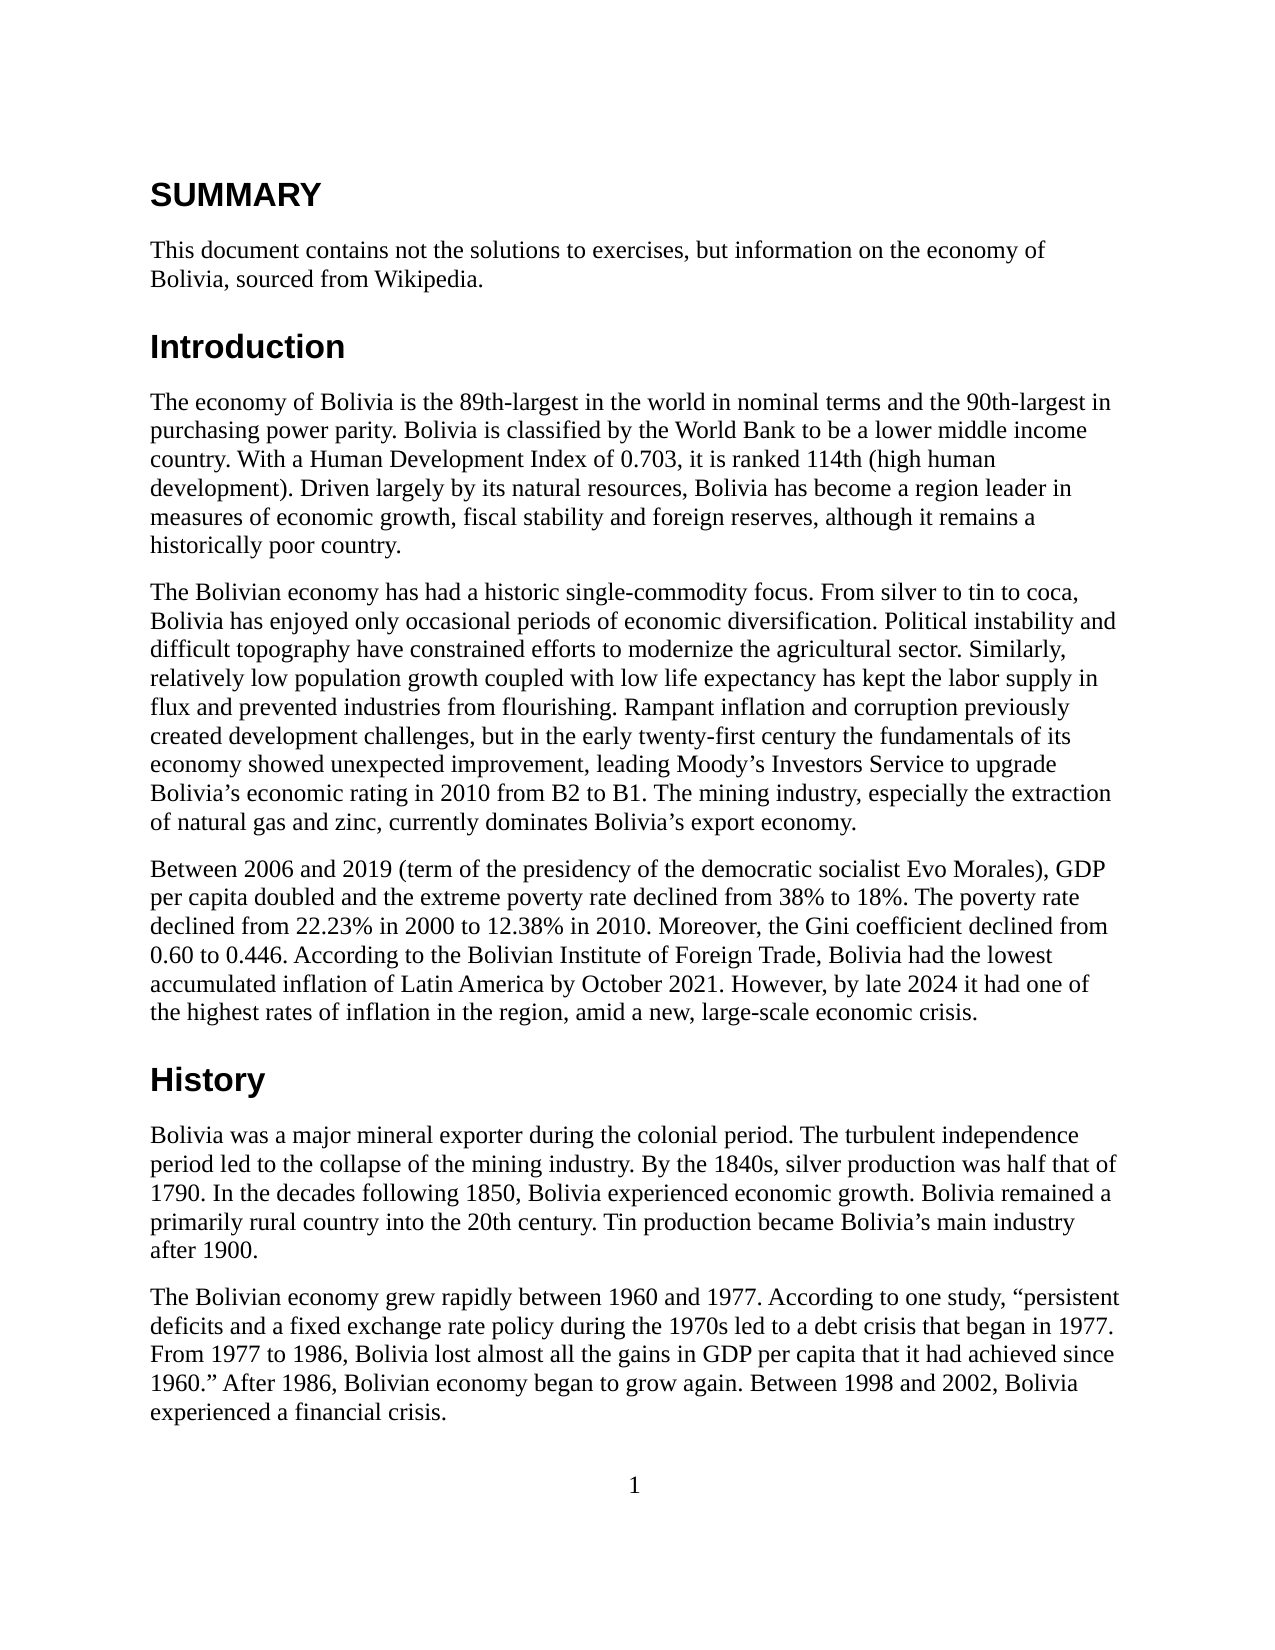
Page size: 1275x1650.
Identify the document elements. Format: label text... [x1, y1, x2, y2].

text Bolivia was a major mineral exporter during the colonial period. The turbulent independence period led to the collapse of the mining industry. By the 1840s, silver production was half that of 1790. In the decades following 1850, Bolivia experienced economic growth. Bolivia remained a primarily rural country into the 20th century. Tin production became Bolivia’s main industry after 1900. [150, 1120, 1125, 1264]
subtitle Introduction [150, 327, 1125, 365]
text This document contains not the solutions to exercises, but information on the economy of Bolivia, sourced from Wikipedia. [150, 235, 1125, 293]
text The Bolivian economy grew rapidly between 1960 and 1977. According to one study, “persistent deficits and a fixed exchange rate policy during the 1970s led to a debt crisis that began in 1977. From 1977 to 1986, Bolivia lost almost all the gains in GDP per capita that it had achieved since 1960.” After 1986, Bolivian economy began to grow again. Between 1998 and 2002, Bolivia experienced a financial crisis. [150, 1282, 1125, 1426]
text The economy of Bolivia is the 89th-largest in the world in nominal terms and the 90th-largest in purchasing power parity. Bolivia is classified by the World Bank to be a lower middle income country. With a Human Development Index of 0.703, it is ranked 114th (high human development). Driven largely by its natural resources, Bolivia has become a region leader in measures of economic growth, fiscal stability and foreign reserves, although it remains a historically poor country. [150, 387, 1125, 559]
subtitle History [150, 1060, 1125, 1099]
text Between 2006 and 2019 (term of the presidency of the democratic socialist Evo Morales), GDP per capita doubled and the extreme poverty rate declined from 38% to 18%. The poverty rate declined from 22.23% in 2000 to 12.38% in 2010. Moreover, the Gini coefficient declined from 0.60 to 0.446. According to the Bolivian Institute of Foreign Trade, Bolivia had the lowest accumulated inflation of Latin America by October 2021. However, by late 2024 it had one of the highest rates of inflation in the region, amid a new, large-scale economic crisis. [150, 854, 1125, 1026]
text The Bolivian economy has had a historic single-commodity focus. From silver to tin to coca, Bolivia has enjoyed only occasional periods of economic diversification. Political instability and difficult topography have constrained efforts to modernize the agricultural sector. Similarly, relatively low population growth coupled with low life expectancy has kept the labor supply in flux and prevented industries from flourishing. Rampant inflation and corruption previously created development challenges, but in the early twenty-first century the fundamentals of its economy showed unexpected improvement, leading Moody’s Investors Service to upgrade Bolivia’s economic rating in 2010 from B2 to B1. The mining industry, especially the extraction of natural gas and zinc, currently dominates Bolivia’s export economy. [150, 577, 1125, 836]
subtitle SUMMARY [150, 175, 1125, 214]
